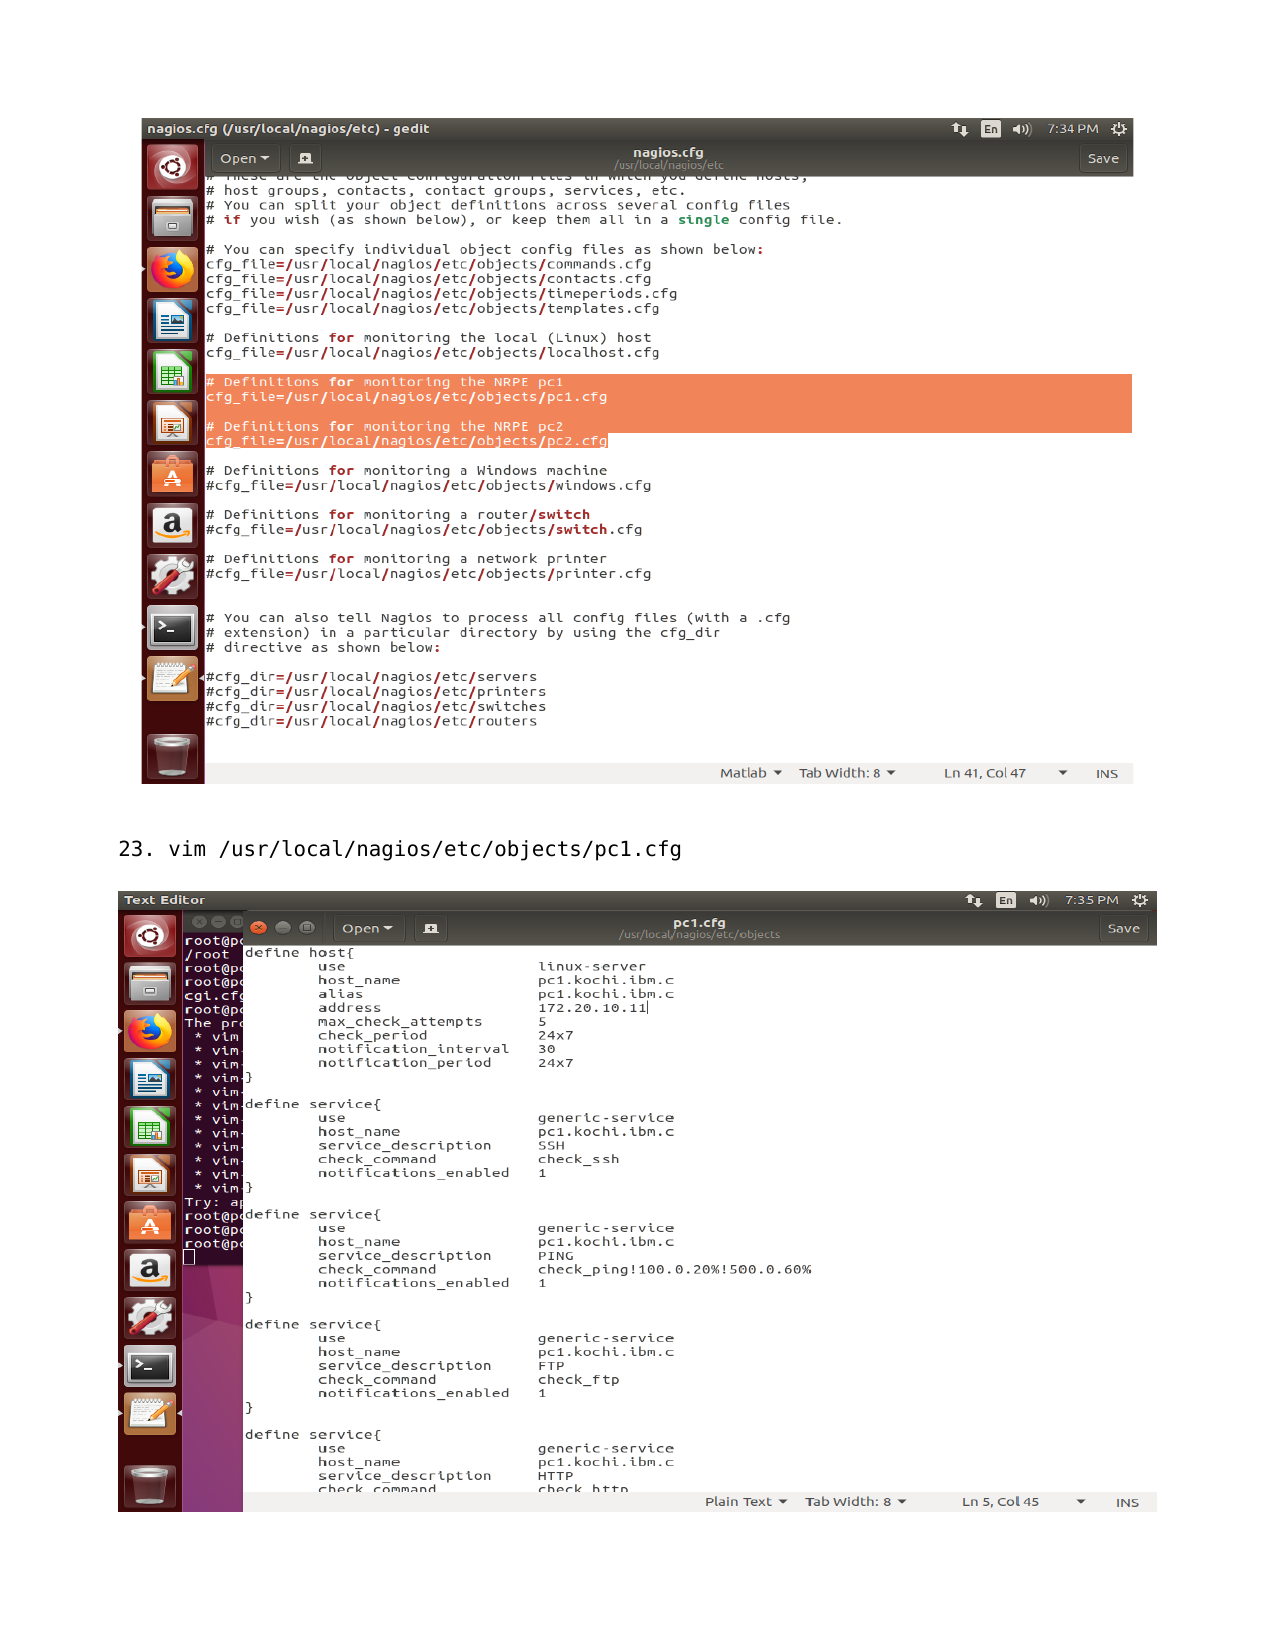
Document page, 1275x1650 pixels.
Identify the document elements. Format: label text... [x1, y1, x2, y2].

text 23. vim /usr/local/nagios/etc/objects/pc1.cfg [118, 837, 1157, 861]
